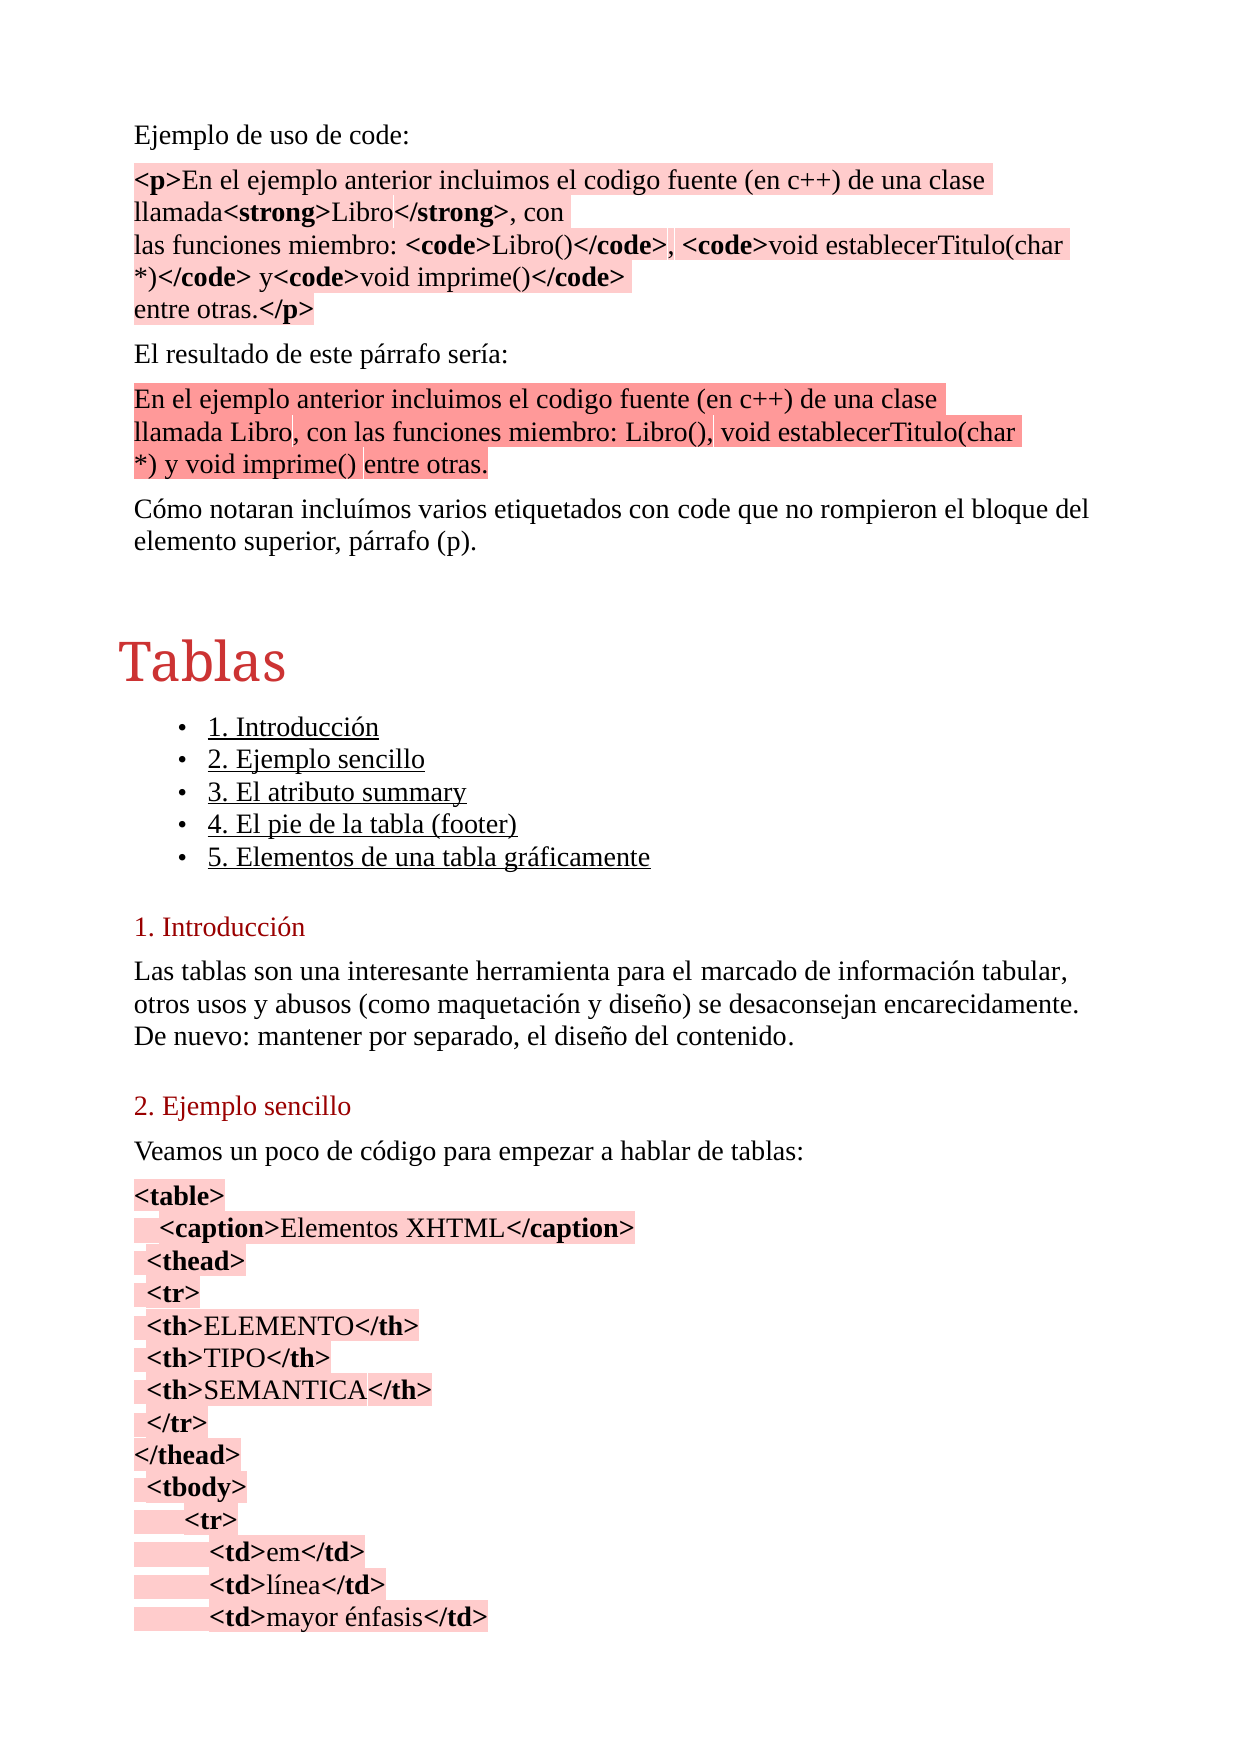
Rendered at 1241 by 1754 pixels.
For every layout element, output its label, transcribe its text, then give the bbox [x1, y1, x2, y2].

text <table> [134, 1179, 1106, 1211]
text Cómo notaran incluímos varios etiquetados con code que no rompieron el bloque del elemento superior, párrafo (p). [134, 492, 1106, 557]
text <p>En el ejemplo anterior incluimos el codigo fuente (en c++) de una clase llamada<strong>Libro</strong>, con las funciones miembro: <code>Libro()</code>, <code>void establecerTitulo(char *)</code> y<code>void imprime()</code> entre otras.</p> [134, 163, 1106, 325]
text En el ejemplo anterior incluimos el codigo fuente (en c++) de una clase llamada Libro, con las funciones miembro: Libro(), void establecerTitulo(char *) y void imprime() entre otras. [134, 382, 1106, 479]
text <th>SEMANTICA</th> [134, 1373, 1106, 1406]
text <td>em</td> [134, 1535, 1106, 1568]
text <caption>Elementos XHTML</caption> [134, 1211, 1106, 1244]
text <th>TIPO</th> [134, 1341, 1106, 1373]
text <td>mayor énfasis</td> [134, 1600, 1106, 1632]
text <th>ELEMENTO</th> [134, 1308, 1106, 1341]
text <td>línea</td> [134, 1568, 1106, 1600]
text <thead> [134, 1244, 1106, 1276]
subtitle 2. Ejemplo sencillo [134, 1089, 1106, 1122]
list 2. Ejemplo sencillo [178, 742, 1106, 775]
list 1. Introducción [178, 710, 1106, 742]
text </tr> [134, 1406, 1106, 1438]
text Veamos un poco de código para empezar a hablar de tablas: [134, 1134, 1106, 1166]
subtitle 1. Introducción [134, 909, 1106, 942]
list 3. El atributo summary [178, 775, 1106, 807]
text <tr> [134, 1276, 1106, 1308]
text El resultado de este párrafo sería: [134, 337, 1106, 370]
text <tbody> [134, 1471, 1106, 1503]
text <tr> [134, 1503, 1106, 1535]
list 4. El pie de la tabla (footer) [178, 807, 1106, 840]
text </thead> [134, 1438, 1106, 1471]
text Las tablas son una interesante herramienta para el marcado de información tabular, otros usos y abusos (como maquetación y diseño) se desaconsejan encarecidamente. De nuevo: mantener por separado, el diseño del contenido. [134, 954, 1106, 1052]
list 5. Elementos de una tabla gráficamente [178, 840, 1106, 872]
subtitle Tablas [118, 623, 1122, 698]
text Ejemplo de uso de code: [134, 118, 1106, 151]
